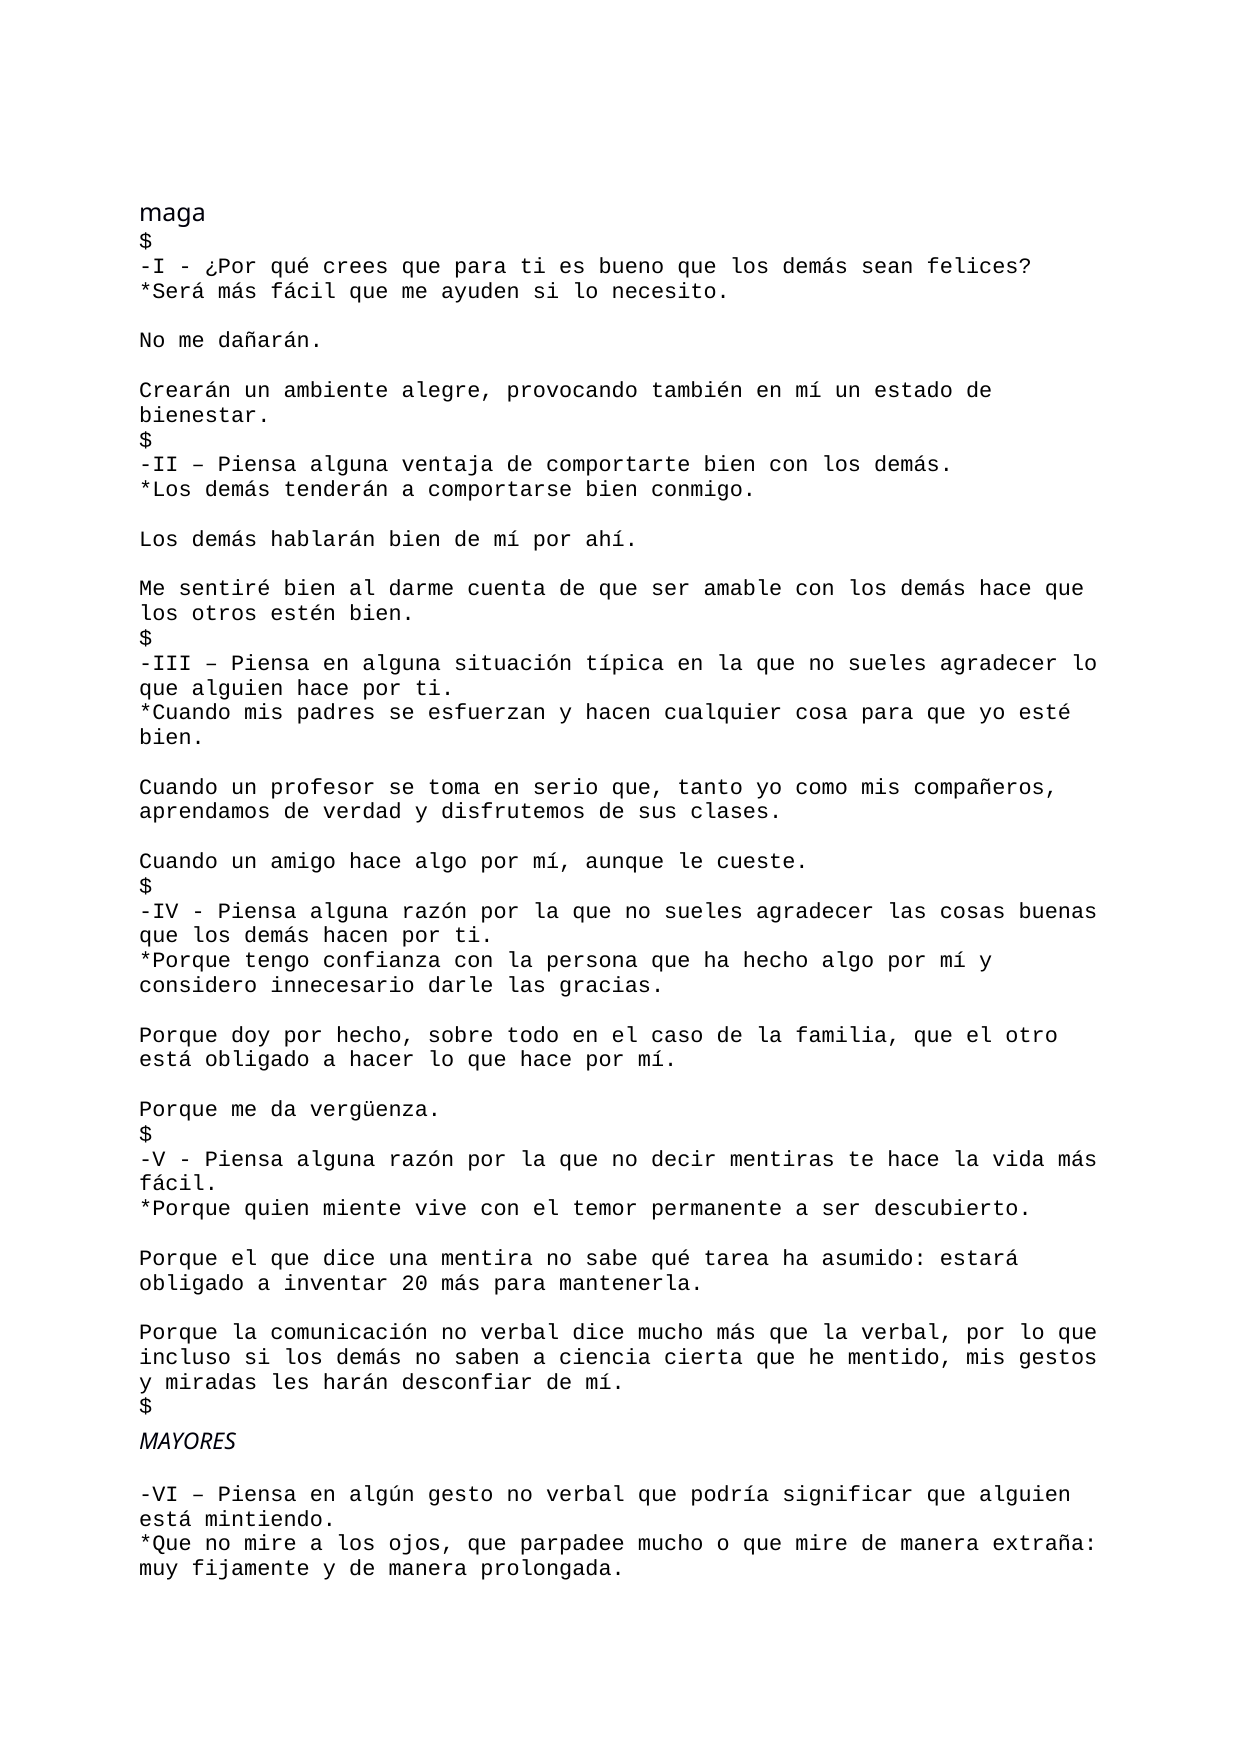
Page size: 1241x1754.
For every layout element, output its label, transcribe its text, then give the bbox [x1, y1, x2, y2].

text Porque la comunicación no verbal dice mucho más que la verbal, por lo que incluso si los demás no saben a ciencia cierta que he mentido, mis gestos y miradas les harán desconfiar de mí. [139, 1321, 1101, 1396]
text Cuando un amigo hace algo por mí, aunque le cueste. [139, 850, 1101, 875]
text $ [139, 1123, 1101, 1148]
text $ [139, 429, 1101, 454]
text *Los demás tenderán a comportarse bien conmigo. [139, 478, 1101, 503]
text *Porque tengo confianza con la persona que ha hecho algo por mí y considero innecesario darle las gracias. [139, 949, 1101, 999]
text $ [139, 627, 1101, 652]
text $ [139, 875, 1101, 900]
text *Porque quien miente vive con el temor permanente a ser descubierto. [139, 1197, 1101, 1222]
text Los demás hablarán bien de mí por ahí. [139, 528, 1101, 553]
text Porque me da vergüenza. [139, 1098, 1101, 1123]
text $ [139, 1396, 1101, 1421]
text Porque doy por hecho, sobre todo en el caso de la familia, que el otro está obligado a hacer lo que hace por mí. [139, 1024, 1101, 1073]
text Porque el que dice una mentira no sabe qué tarea ha asumido: estará obligado a inventar 20 más para mantenerla. [139, 1247, 1101, 1297]
text -I - ¿Por qué crees que para ti es bueno que los demás sean felices? [139, 255, 1101, 280]
text Me sentiré bien al darme cuenta de que ser amable con los demás hace que los otros estén bien. [139, 578, 1101, 627]
text -VI – Piensa en algún gesto no verbal que podría significar que alguien está mintiendo. [139, 1483, 1101, 1532]
text *Será más fácil que me ayuden si lo necesito. [139, 280, 1101, 305]
text $ [139, 231, 1101, 255]
text *Cuando mis padres se esfuerzan y hacen cualquier cosa para que yo esté bien. [139, 702, 1101, 751]
text -III – Piensa en alguna situación típica en la que no sueles agradecer lo que alguien hace por ti. [139, 652, 1101, 702]
text *Que no mire a los ojos, que parpadee mucho o que mire de manera extraña: muy fijamente y de manera prolongada. [139, 1532, 1101, 1582]
text No me dañarán. [139, 330, 1101, 354]
subtitle MAYORES [139, 1425, 1101, 1456]
subtitle maga [139, 194, 1101, 228]
text Cuando un profesor se toma en serio que, tanto yo como mis compañeros, aprendamos de verdad y disfrutemos de sus clases. [139, 776, 1101, 826]
text -II – Piensa alguna ventaja de comportarte bien con los demás. [139, 454, 1101, 478]
text -V - Piensa alguna razón por la que no decir mentiras te hace la vida más fácil. [139, 1148, 1101, 1197]
text Crearán un ambiente alegre, provocando también en mí un estado de bienestar. [139, 379, 1101, 429]
text -IV - Piensa alguna razón por la que no sueles agradecer las cosas buenas que los demás hacen por ti. [139, 900, 1101, 949]
